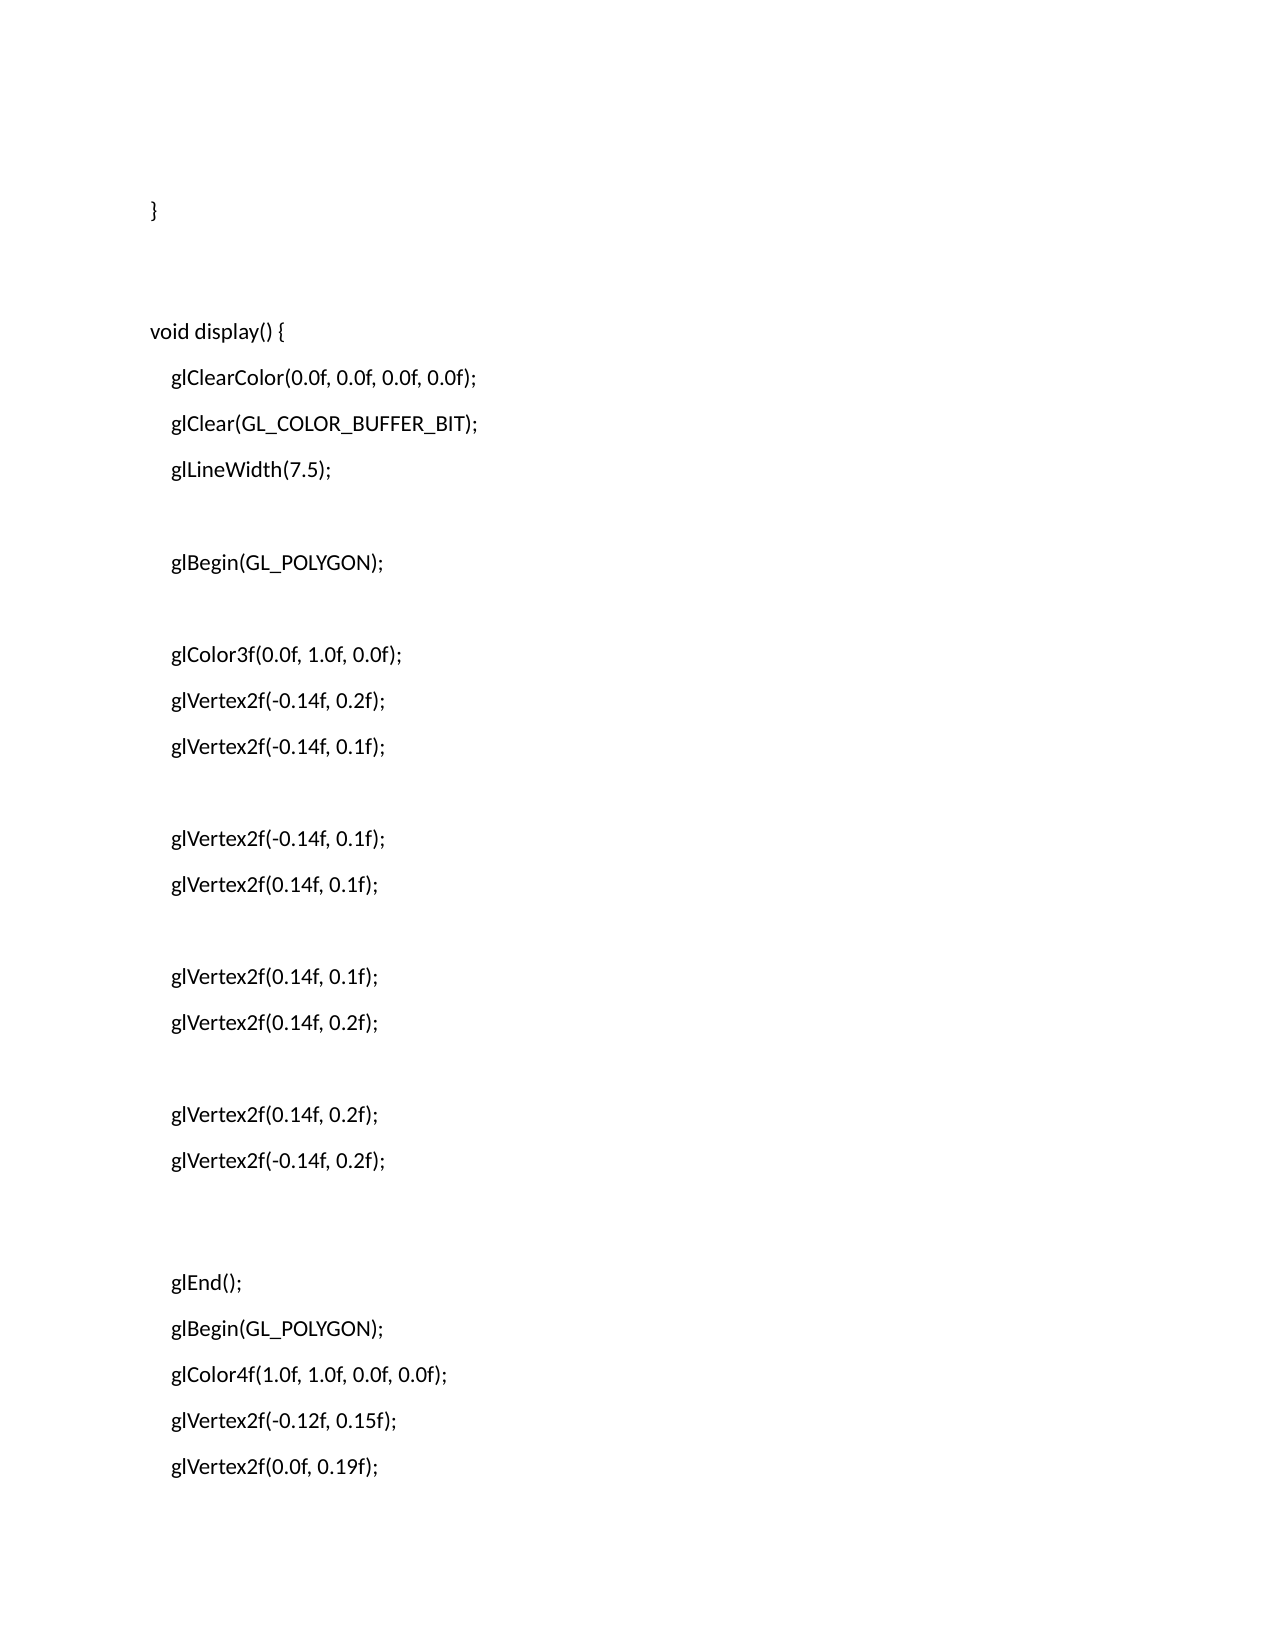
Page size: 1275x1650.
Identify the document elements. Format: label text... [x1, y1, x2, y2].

text glVertex2f(-0.14f, 0.2f); [150, 1146, 1125, 1174]
text glVertex2f(-0.14f, 0.1f); [150, 732, 1125, 760]
text glVertex2f(0.14f, 0.2f); [150, 1008, 1125, 1036]
text glLineWidth(7.5); [150, 456, 1125, 484]
text glVertex2f(-0.14f, 0.2f); [150, 686, 1125, 714]
text glVertex2f(0.14f, 0.1f); [150, 962, 1125, 990]
text void display() { [150, 317, 1125, 346]
text } [150, 196, 1125, 224]
text glColor4f(1.0f, 1.0f, 0.0f, 0.0f); [150, 1360, 1125, 1388]
text glVertex2f(-0.14f, 0.1f); [150, 824, 1125, 852]
text glVertex2f(-0.12f, 0.15f); [150, 1406, 1125, 1434]
text glBegin(GL_POLYGON); [150, 548, 1125, 576]
text glClear(GL_COLOR_BUFFER_BIT); [150, 409, 1125, 438]
text glClearColor(0.0f, 0.0f, 0.0f, 0.0f); [150, 363, 1125, 392]
text glVertex2f(0.14f, 0.1f); [150, 870, 1125, 898]
text glBegin(GL_POLYGON); [150, 1314, 1125, 1342]
text glVertex2f(0.14f, 0.2f); [150, 1100, 1125, 1128]
text glEnd(); [150, 1268, 1125, 1296]
text glVertex2f(0.0f, 0.19f); [150, 1452, 1125, 1480]
text glColor3f(0.0f, 1.0f, 0.0f); [150, 640, 1125, 668]
